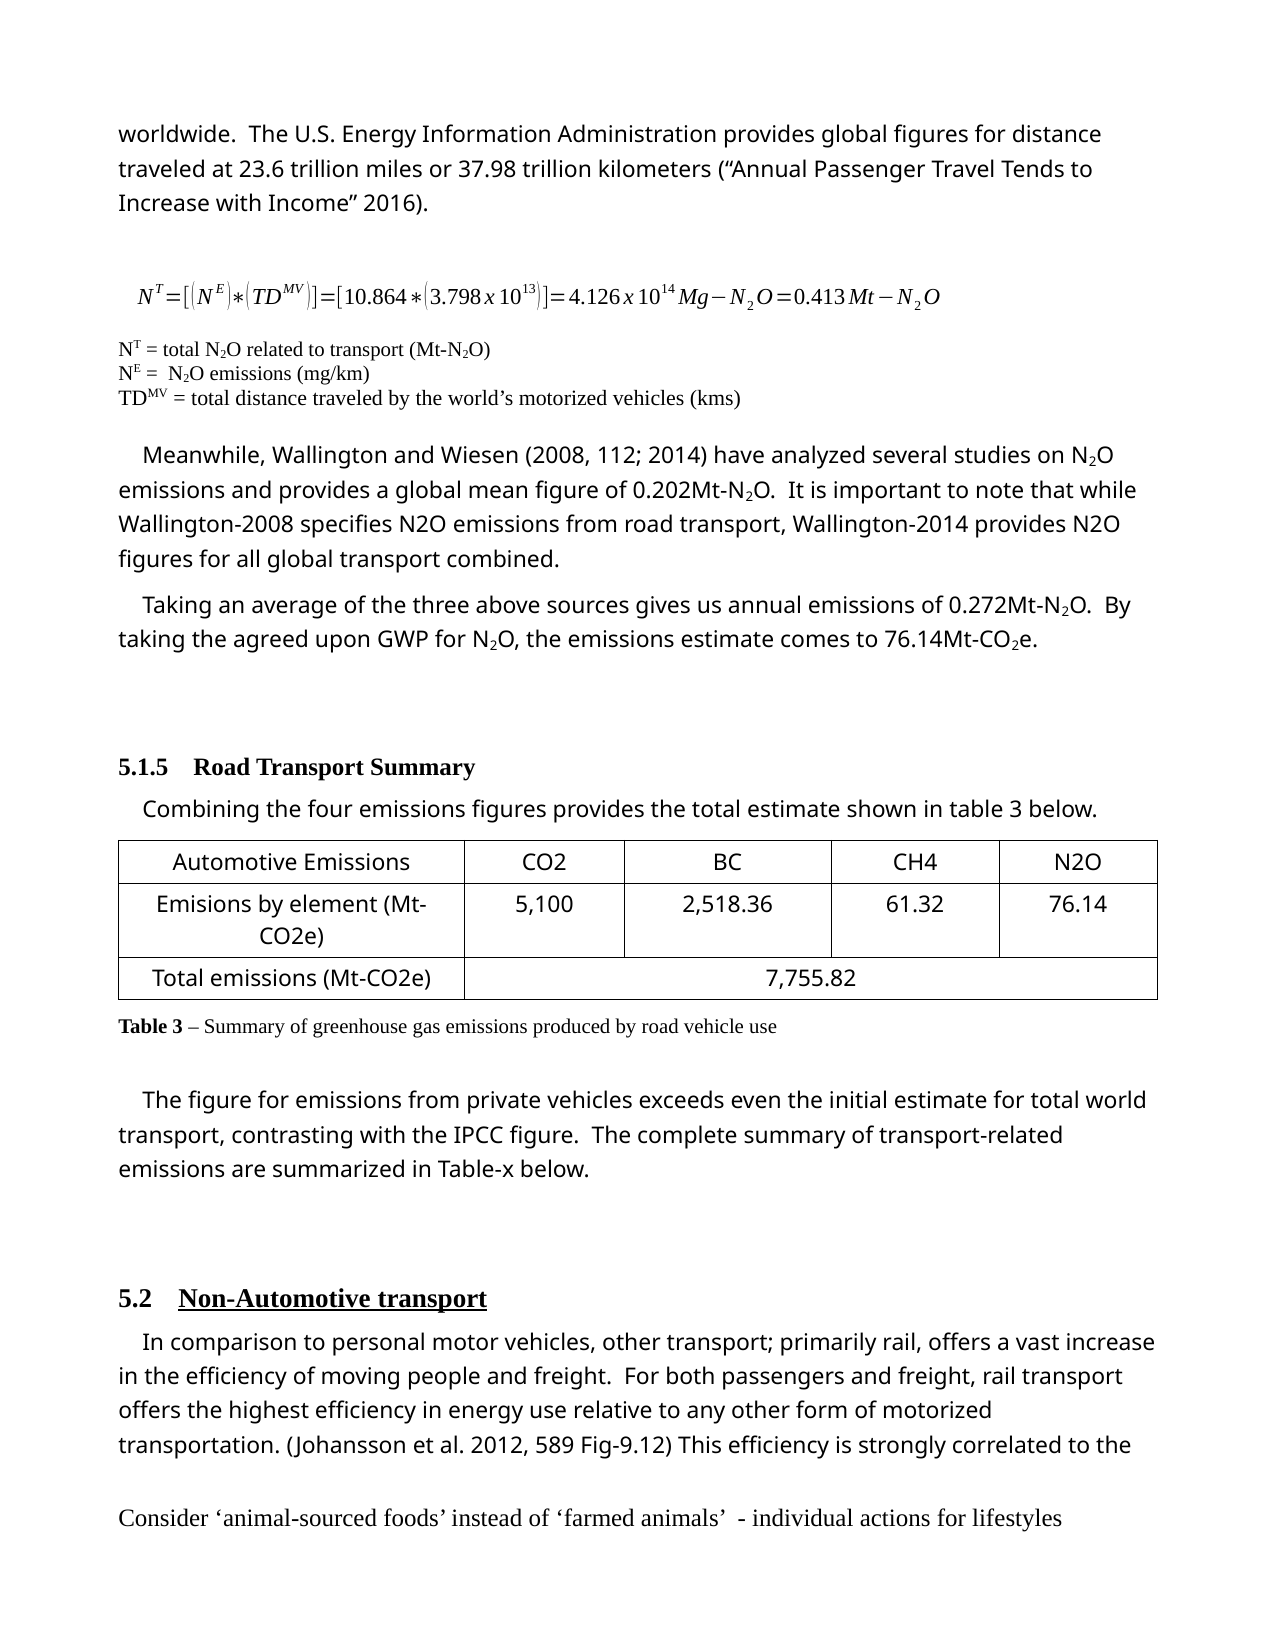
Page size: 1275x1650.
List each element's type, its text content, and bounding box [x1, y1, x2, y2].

text worldwide. The U.S. Energy Information Administration provides global figures for distance traveled at 23.6 trillion miles or 37.98 trillion kilometers (“Annual Passenger Travel Tends to Increase with Income” 2016). [118, 118, 1157, 218]
table_header Automotive Emissions [119, 841, 464, 882]
table_cell 7,755.82 [465, 958, 1157, 999]
text The figure for emissions from private vehicles exceeds even the initial estimate for total world transport, contrasting with the IPCC figure. The complete summary of transport-related emissions are summarized in Table-x below. [118, 1084, 1157, 1184]
table_cell Total emissions (Mt-CO2e) [119, 958, 464, 999]
text TDMV = total distance traveled by the world’s motorized vehicles (kms) [118, 385, 1157, 411]
table_cell Emisions by element (Mt-CO2e) [119, 884, 464, 957]
text NE = N2O emissions (mg/km) [118, 361, 1157, 385]
table_cell 76.14 [1000, 884, 1157, 957]
table_header CH4 [832, 841, 999, 882]
text Table 3 – Summary of greenhouse gas emissions produced by road vehicle use [118, 1014, 1157, 1038]
text Taking an average of the three above sources gives us annual emissions of 0.272Mt-N2O. By taking the agreed upon GWP for N2O, the emissions estimate comes to 76.14Mt-CO2e. [118, 589, 1157, 654]
text Meanwhile, Wallington and Wiesen (2008, 112; 2014) have analyzed several studies on N2O emissions and provides a global mean figure of 0.202Mt-N2O. It is important to note that while Wallington-2008 specifies N2O emissions from road transport, Wallington-2014 provides N2O figures for all global transport combined. [118, 439, 1157, 574]
table_header BC [625, 841, 831, 882]
table_cell 2,518.36 [625, 884, 831, 957]
table_header CO2 [465, 841, 624, 882]
text NT = total N2O related to transport (Mt-N2O) [118, 337, 1157, 361]
table_cell 61.32 [832, 884, 999, 957]
table_cell 5,100 [465, 884, 624, 957]
text In comparison to personal motor vehicles, other transport; primarily rail, offers a vast increase in the efficiency of moving people and freight. For both passengers and freight, rail transport offers the highest efficiency in energy use relative to any other form of motorized transportation. (Johansson et al. 2012, 589 Fig-9.12) This efficiency is strongly correlated to the [118, 1326, 1157, 1460]
subtitle Road Transport Summary [118, 752, 1157, 781]
text Combining the four emissions figures provides the total estimate shown in table 3 below. [118, 793, 1157, 824]
table_header N2O [1000, 841, 1157, 882]
subtitle Non-Automotive transport [118, 1282, 1157, 1313]
